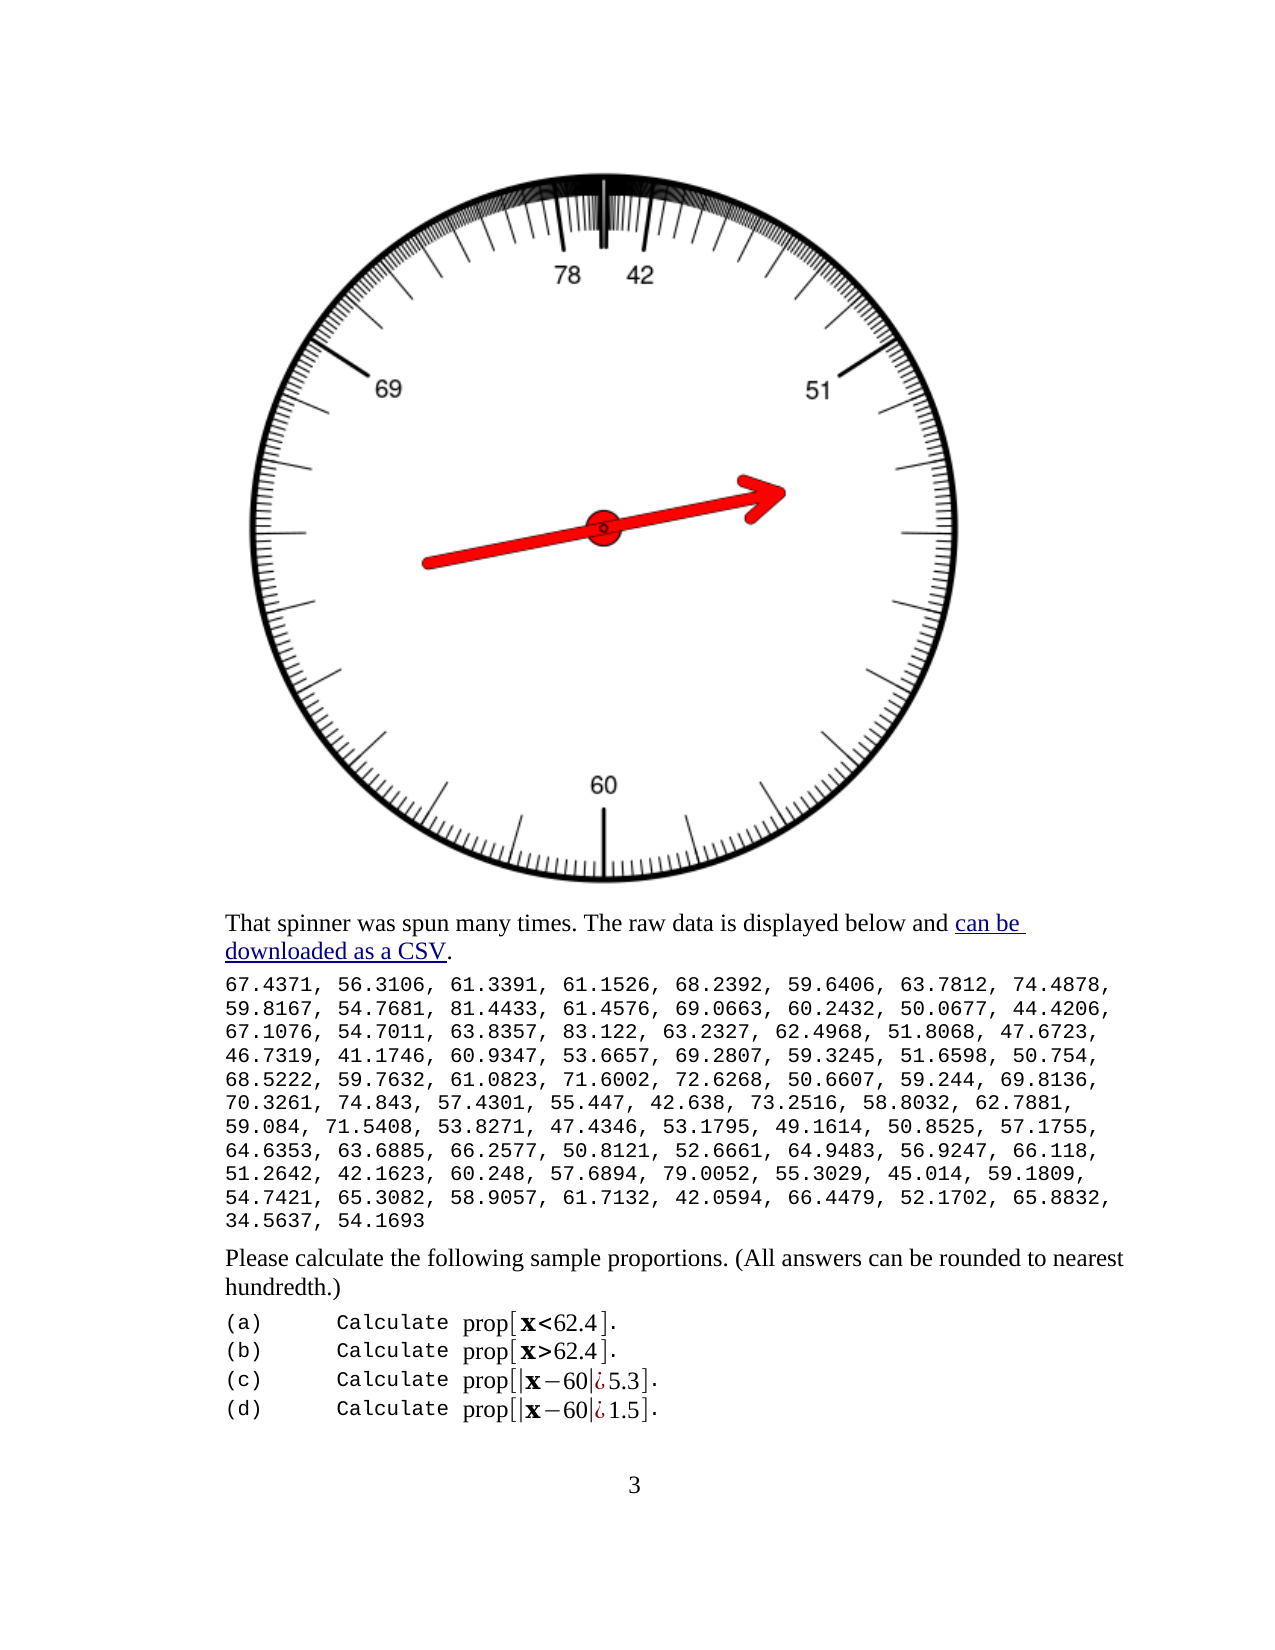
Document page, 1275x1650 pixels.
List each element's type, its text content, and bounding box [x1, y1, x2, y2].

list 67.4371, 56.3106, 61.3391, 61.1526, 68.2392, 59.6406, 63.7812, 74.4878, 59.8167, 54.7681, 81.4433, 61.4576, 69.0663, 60.2432, 50.0677, 44.4206, 67.1076, 54.7011, 63.8357, 83.122, 63.2327, 62.4968, 51.8068, 47.6723, 46.7319, 41.1746, 60.9347, 53.6657, 69.2807, 59.3245, 51.6598, 50.754, 68.5222, 59.7632, 61.0823, 71.6002, 72.6268, 50.6607, 59.244, 69.8136, 70.3261, 74.843, 57.4301, 55.447, 42.638, 73.2516, 58.8032, 62.7881, 59.084, 71.5408, 53.8271, 47.4346, 53.1795, 49.1614, 50.8525, 57.1755, 64.6353, 63.6885, 66.2577, 50.8121, 52.6661, 64.9483, 56.9247, 66.118, 51.2642, 42.1623, 60.248, 57.6894, 79.0052, 55.3029, 45.014, 59.1809, 54.7421, 65.3082, 58.9057, 61.7132, 42.0594, 66.4479, 52.1702, 65.8832, 34.5637, 54.1693 [187, 974, 1125, 1234]
list Calculate . [225, 1395, 1125, 1424]
list Calculate . [225, 1309, 1125, 1338]
list That spinner was spun many times. The raw data is displayed below and can be downloaded as a CSV. [187, 150, 1125, 965]
picture [225, 150, 983, 908]
list Calculate . [225, 1338, 1125, 1366]
list Please calculate the following sample proportions. (All answers can be rounded to nearest hundredth.) [187, 1243, 1125, 1301]
list Calculate . [225, 1366, 1125, 1395]
